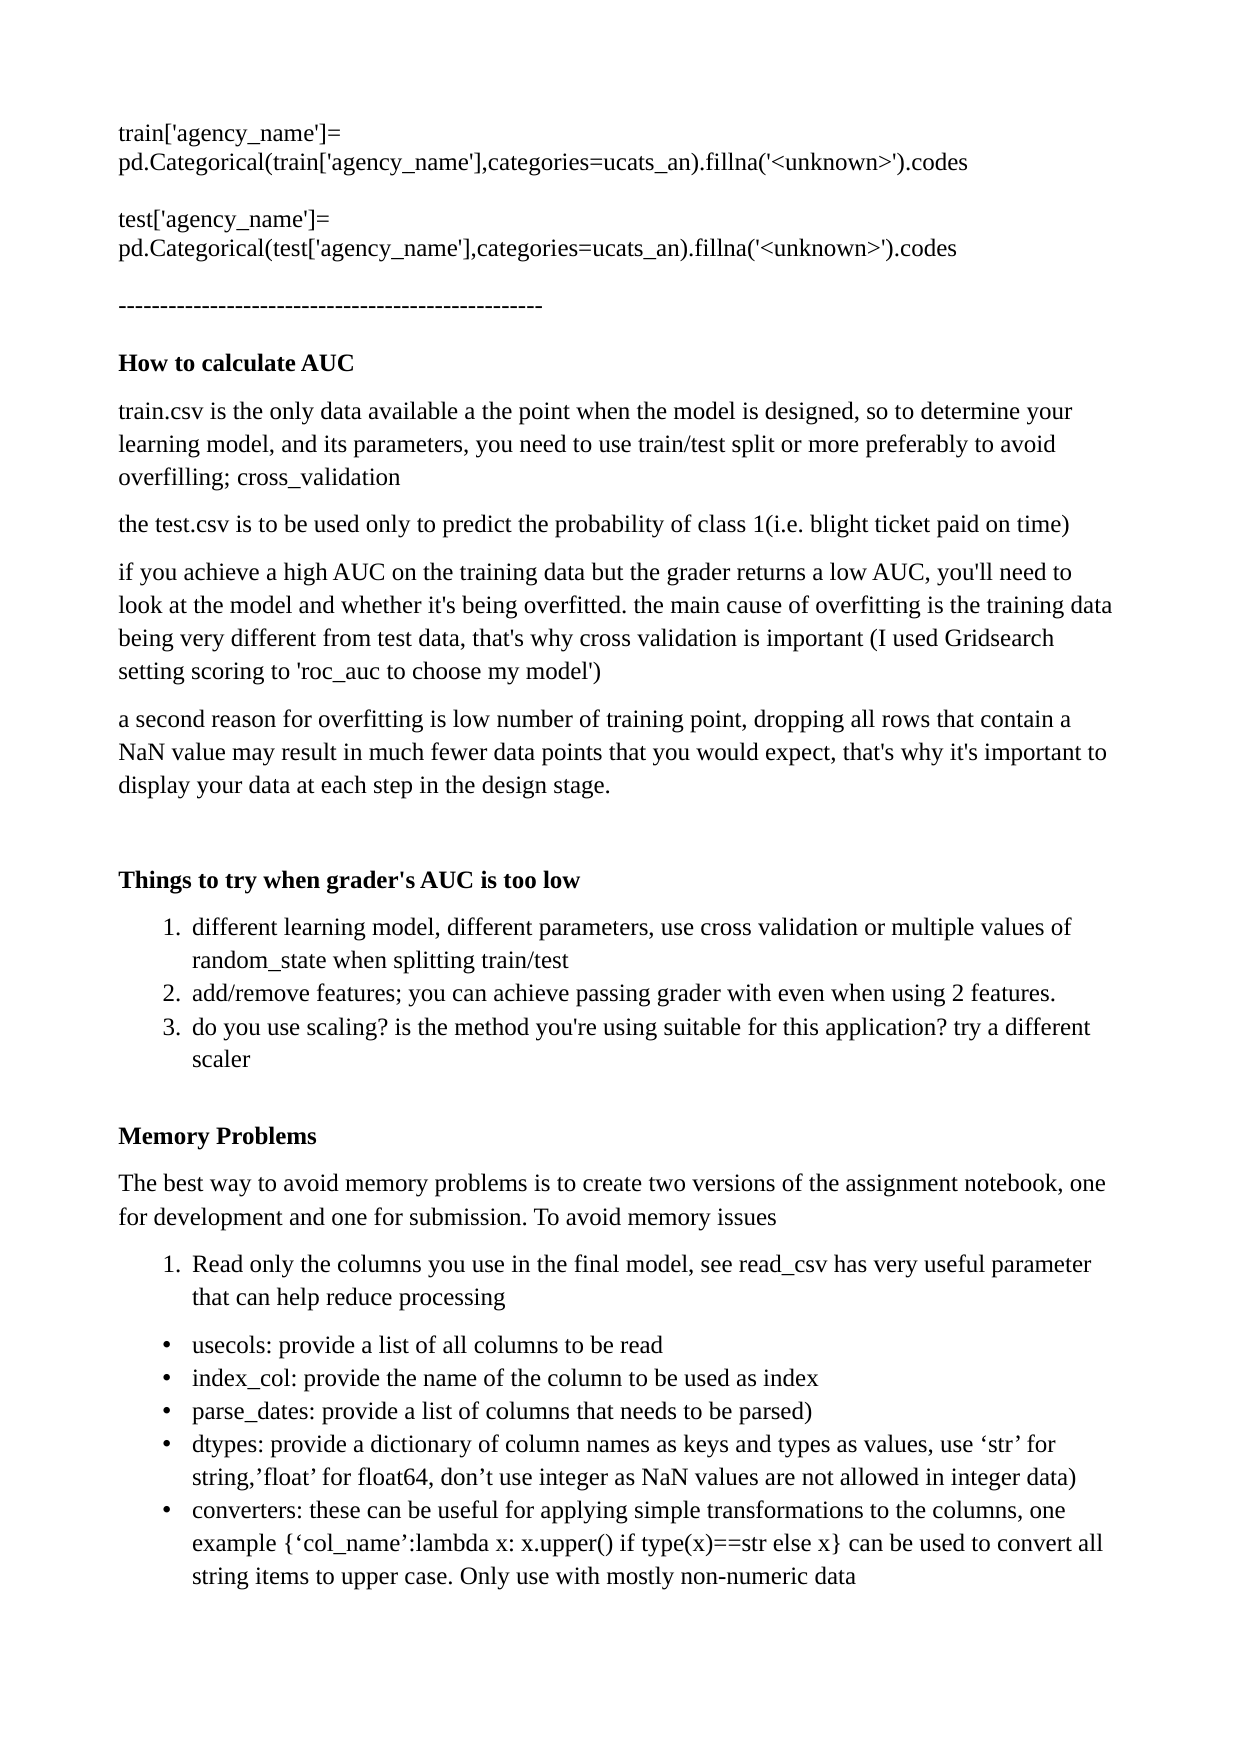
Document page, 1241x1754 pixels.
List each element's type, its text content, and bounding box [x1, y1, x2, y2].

text test['agency_name']= pd.Categorical(test['agency_name'],categories=ucats_an).fillna('<unknown>').codes [118, 204, 1122, 262]
list do you use scaling? is the method you're using suitable for this application? try a different scaler [162, 1012, 1122, 1073]
text if you achieve a high AUC on the training data but the grader returns a low AUC, you'll need to look at the model and whether it's being overfitted. the main cause of overfitting is the training data being very different from test data, that's why cross validation is important (I used Gridsearch setting scoring to 'roc_auc to choose my model') [118, 557, 1122, 685]
text How to calculate AUC [118, 348, 1122, 377]
text a second reason for overfitting is low number of training point, dropping all rows that contain a NaN value may result in much fewer data points that you would expect, that's why it's important to display your data at each step in the design stage. [118, 704, 1122, 798]
text --------------------------------------------------- [118, 291, 1122, 319]
text Things to try when grader's AUC is too low [118, 865, 1122, 894]
list dtypes: provide a dictionary of column names as keys and types as values, use ‘str’ for string,’float’ for float64, don’t use integer as NaN values are not allowed in integer data) [162, 1429, 1122, 1491]
text Memory Problems [118, 1121, 1122, 1150]
text The best way to avoid memory problems is to create two versions of the assignment notebook, one for development and one for submission. To avoid memory issues [118, 1168, 1122, 1230]
list usecols: provide a list of all columns to be read [162, 1330, 1122, 1358]
list index_col: provide the name of the column to be used as index [162, 1363, 1122, 1392]
list parse_dates: provide a list of columns that needs to be parsed) [162, 1396, 1122, 1424]
list converters: these can be useful for applying simple transformations to the columns, one example {‘col_name’:lambda x: x.upper() if type(x)==str else x} can be used to convert all string items to upper case. Only use with mostly non-numeric data [162, 1495, 1122, 1590]
list add/remove features; you can achieve passing grader with even when using 2 features. [162, 978, 1122, 1007]
text the test.csv is to be used only to predict the probability of class 1(i.e. blight ticket paid on time) [118, 509, 1122, 538]
list Read only the columns you use in the final model, see read_csv has very useful parameter that can help reduce processing [162, 1249, 1122, 1311]
list different learning model, different parameters, use cross validation or multiple values of random_state when splitting train/test [162, 912, 1122, 974]
text train.csv is the only data available a the point when the model is designed, so to determine your learning model, and its parameters, you need to use train/test split or more preferably to avoid overfilling; cross_validation [118, 396, 1122, 491]
text train['agency_name']= pd.Categorical(train['agency_name'],categories=ucats_an).fillna('<unknown>').codes [118, 118, 1122, 176]
